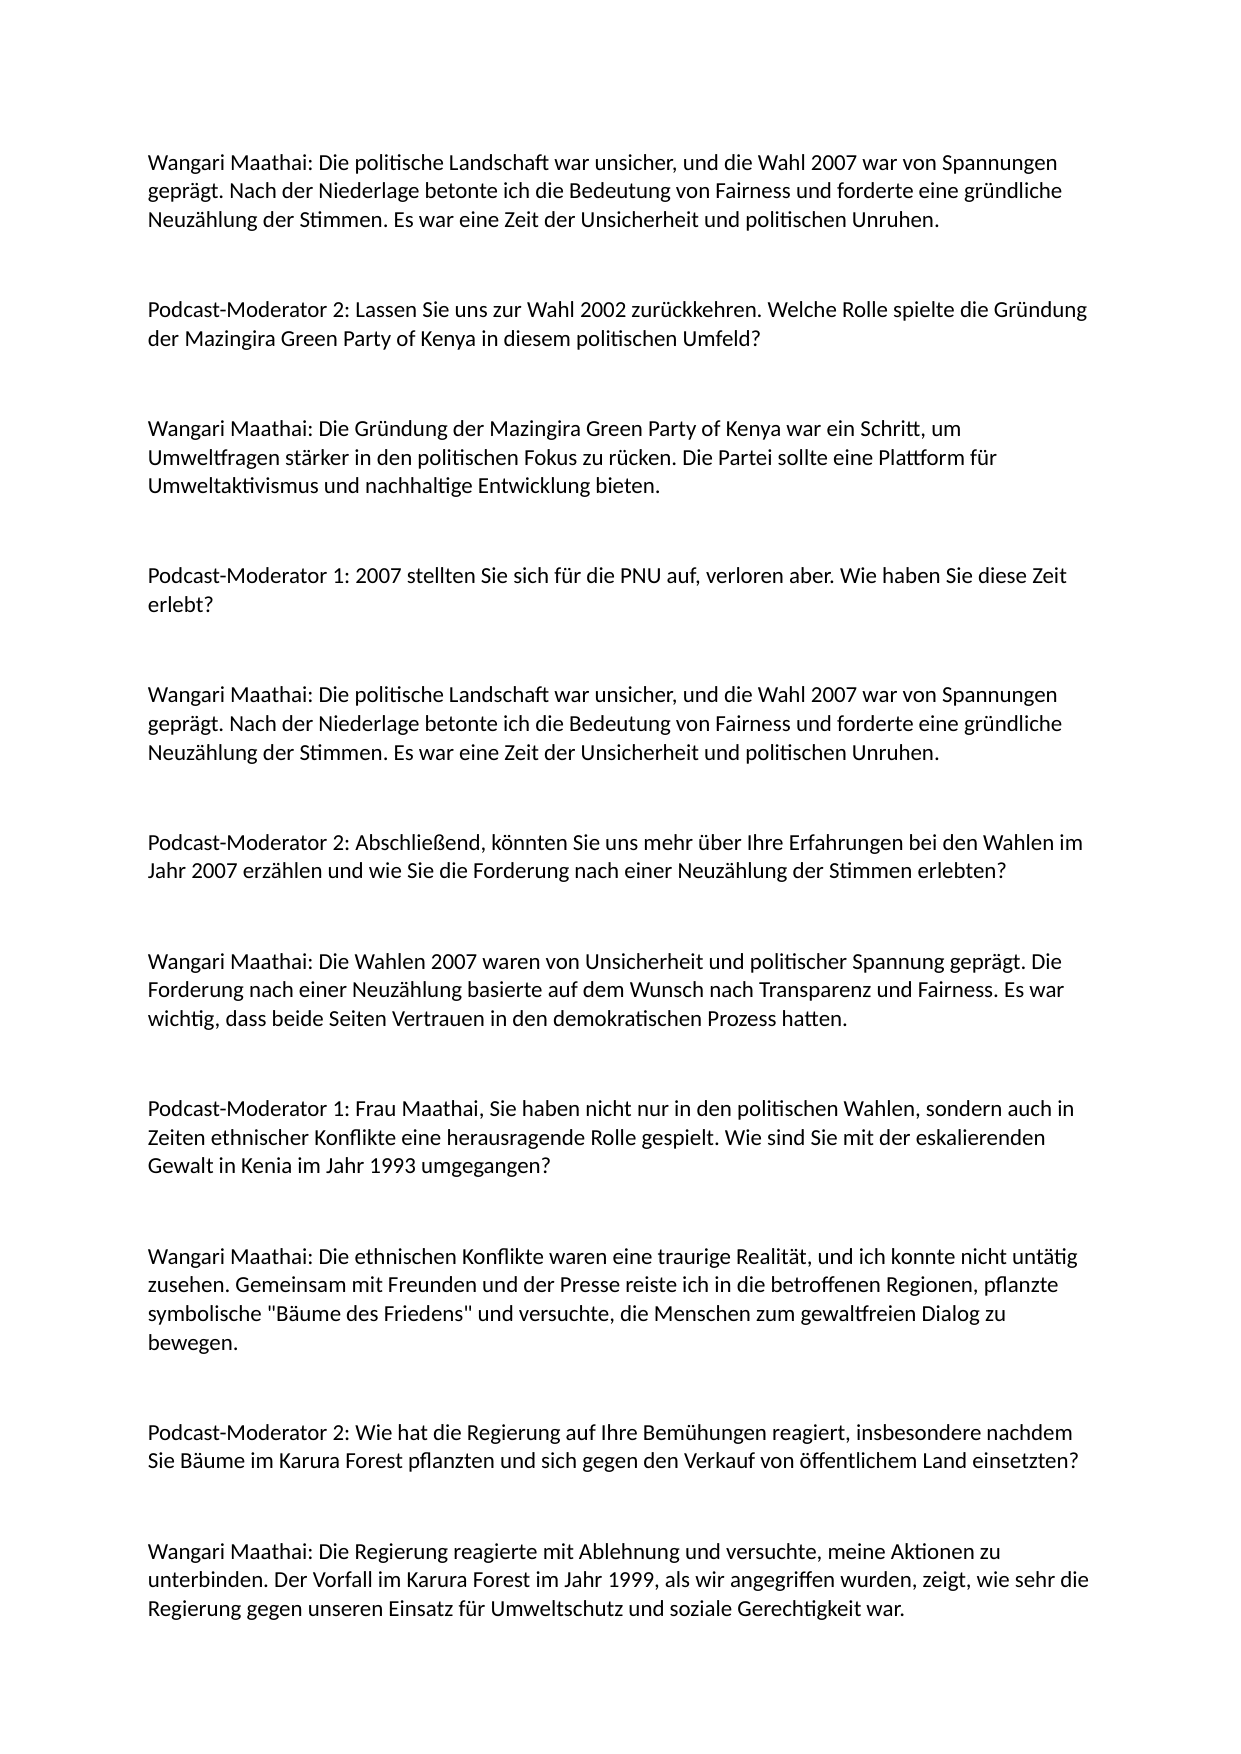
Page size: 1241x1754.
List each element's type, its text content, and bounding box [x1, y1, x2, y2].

text Podcast-Moderator 2: Wie hat die Regierung auf Ihre Bemühungen reagiert, insbesondere nachdem Sie Bäume im Karura Forest pflanzten und sich gegen den Verkauf von öffentlichem Land einsetzten? [148, 1418, 1093, 1474]
text Podcast-Moderator 2: Abschließend, könnten Sie uns mehr über Ihre Erfahrungen bei den Wahlen im Jahr 2007 erzählen und wie Sie die Forderung nach einer Neuzählung der Stimmen erlebten? [148, 828, 1093, 884]
text Wangari Maathai: Die politische Landschaft war unsicher, und die Wahl 2007 war von Spannungen geprägt. Nach der Niederlage betonte ich die Bedeutung von Fairness und forderte eine gründliche Neuzählung der Stimmen. Es war eine Zeit der Unsicherheit und politischen Unruhen. [148, 681, 1093, 766]
text Podcast-Moderator 2: Lassen Sie uns zur Wahl 2002 zurückkehren. Welche Rolle spielte die Gründung der Mazingira Green Party of Kenya in diesem politischen Umfeld? [148, 295, 1093, 352]
text Podcast-Moderator 1: Frau Maathai, Sie haben nicht nur in den politischen Wahlen, sondern auch in Zeiten ethnischer Konflikte eine herausragende Rolle gespielt. Wie sind Sie mit der eskalierenden Gewalt in Kenia im Jahr 1993 umgegangen? [148, 1094, 1093, 1179]
text Wangari Maathai: Die ethnischen Konflikte waren eine traurige Realität, und ich konnte nicht untätig zusehen. Gemeinsam mit Freunden und der Presse reiste ich in die betroffenen Regionen, pflanzte symbolische "Bäume des Friedens" und versuchte, die Menschen zum gewaltfreien Dialog zu bewegen. [148, 1242, 1093, 1356]
text Wangari Maathai: Die Wahlen 2007 waren von Unsicherheit und politischer Spannung geprägt. Die Forderung nach einer Neuzählung basierte auf dem Wunsch nach Transparenz und Fairness. Es war wichtig, dass beide Seiten Vertrauen in den demokratischen Prozess hatten. [148, 947, 1093, 1032]
text Wangari Maathai: Die Regierung reagierte mit Ablehnung und versuchte, meine Aktionen zu unterbinden. Der Vorfall im Karura Forest im Jahr 1999, als wir angegriffen wurden, zeigt, wie sehr die Regierung gegen unseren Einsatz für Umweltschutz und soziale Gerechtigkeit war. [148, 1537, 1093, 1622]
text Podcast-Moderator 1: 2007 stellten Sie sich für die PNU auf, verloren aber. Wie haben Sie diese Zeit erlebt? [148, 562, 1093, 618]
text Wangari Maathai: Die Gründung der Mazingira Green Party of Kenya war ein Schritt, um Umweltfragen stärker in den politischen Fokus zu rücken. Die Partei sollte eine Plattform für Umweltaktivismus und nachhaltige Entwicklung bieten. [148, 414, 1093, 499]
text Wangari Maathai: Die politische Landschaft war unsicher, und die Wahl 2007 war von Spannungen geprägt. Nach der Niederlage betonte ich die Bedeutung von Fairness und forderte eine gründliche Neuzählung der Stimmen. Es war eine Zeit der Unsicherheit und politischen Unruhen. [148, 148, 1093, 233]
